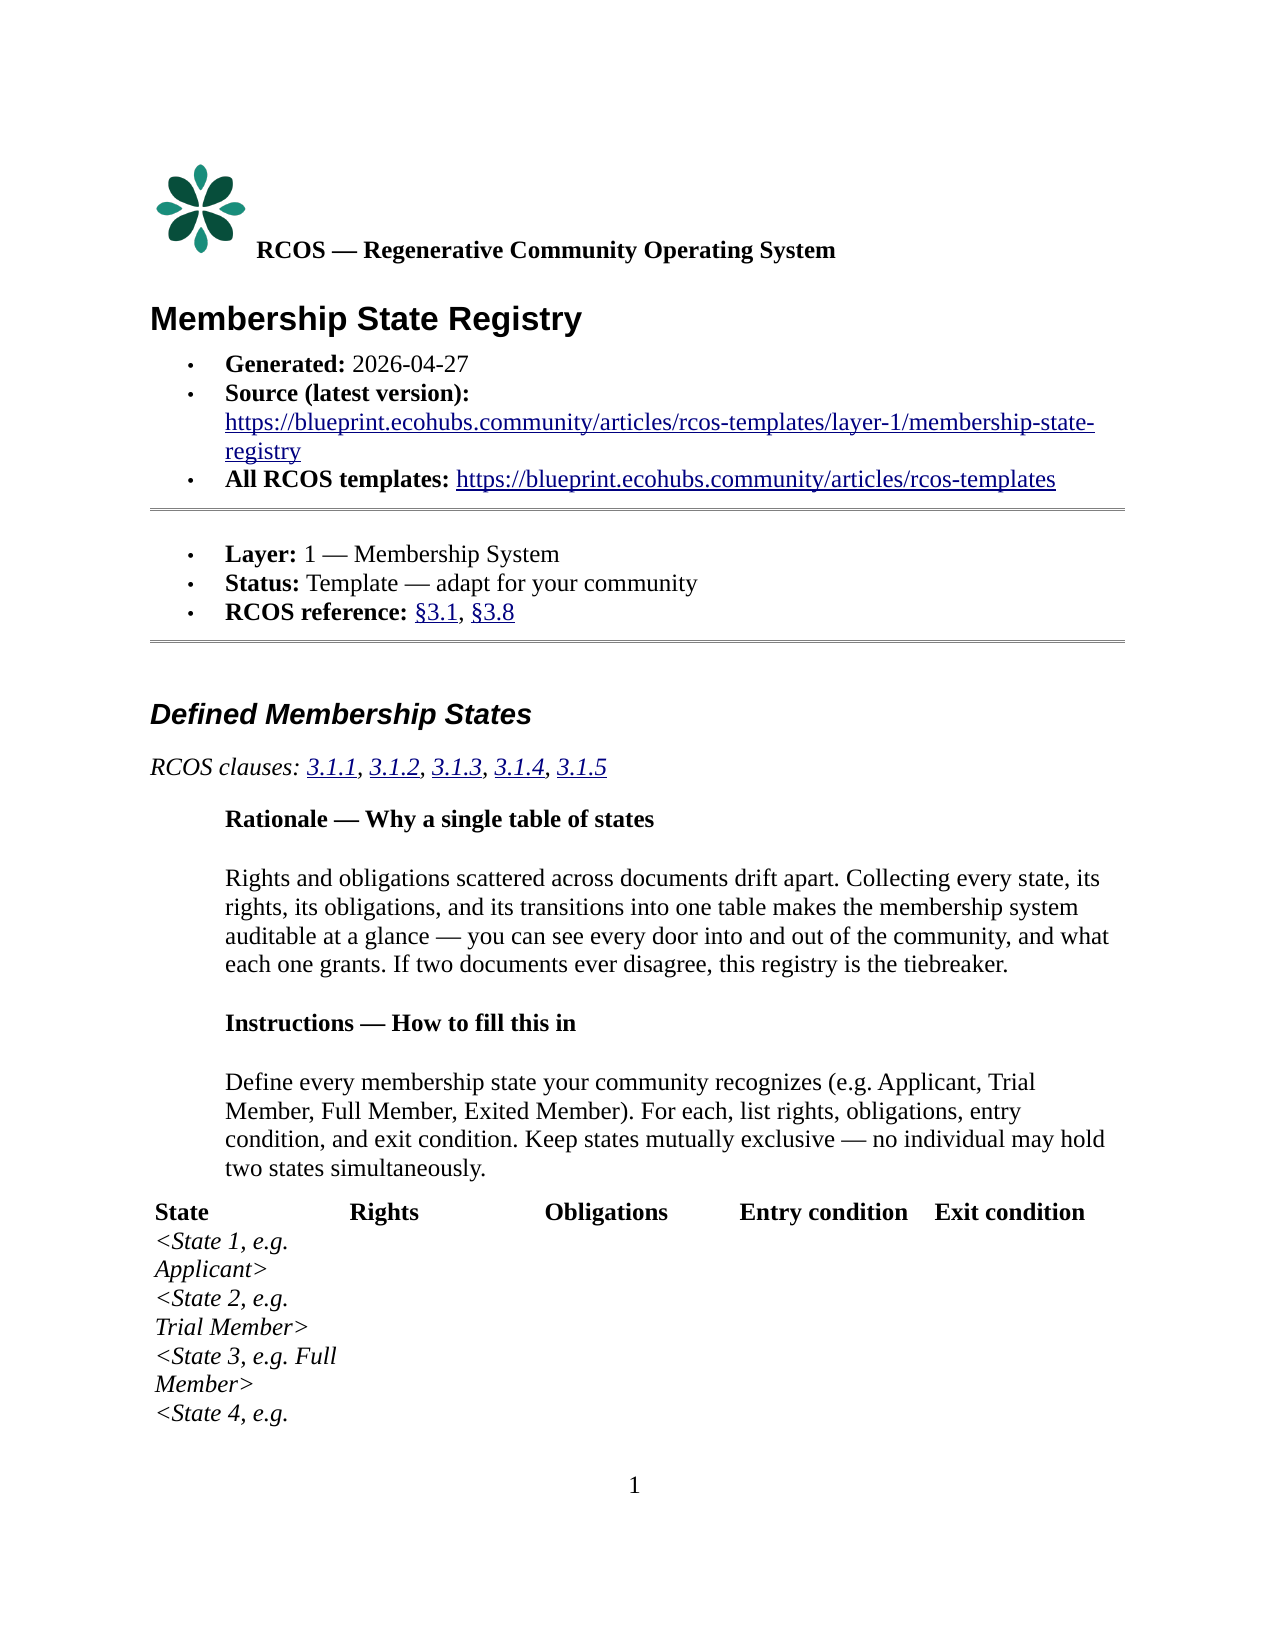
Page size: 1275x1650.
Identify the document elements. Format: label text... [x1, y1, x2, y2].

picture [150, 158, 251, 259]
subtitle Membership State Registry [150, 298, 1125, 337]
table_cell [930, 1226, 1125, 1283]
table_cell <State 1, e.g. Applicant> [150, 1226, 345, 1283]
subtitle Defined Membership States [150, 697, 1125, 730]
table_cell <State 4, e.g. [150, 1398, 345, 1427]
table_cell [540, 1226, 735, 1283]
table_cell [735, 1398, 930, 1427]
text Rights and obligations scattered across documents drift apart. Collecting every state, its rights, its obligations, and its transitions into one table makes the membership system auditable at a glance — you can see every door into and out of the community, and what each one grants. If two documents ever disagree, this registry is the tiebreaker. [225, 863, 1125, 978]
table_cell [345, 1283, 540, 1341]
table_cell [930, 1398, 1125, 1427]
text RCOS clauses: 3.1.1, 3.1.2, 3.1.3, 3.1.4, 3.1.5 [150, 752, 1125, 781]
table_cell <State 3, e.g. Full Member> [150, 1341, 345, 1398]
table_header Entry condition [735, 1197, 930, 1226]
table_cell [345, 1341, 540, 1398]
text Define every membership state your community recognizes (e.g. Applicant, Trial Member, Full Member, Exited Member). For each, list rights, obligations, entry condition, and exit condition. Keep states mutually exclusive — no individual may hold two states simultaneously. [225, 1067, 1125, 1182]
table_cell [540, 1398, 735, 1427]
list All RCOS templates: https://blueprint.ecohubs.community/articles/rcos-templates [187, 464, 1125, 493]
table_cell [930, 1341, 1125, 1398]
table_cell [735, 1226, 930, 1283]
list Layer: 1 — Membership System [187, 539, 1125, 568]
text RCOS — Regenerative Community Operating System [150, 159, 1125, 264]
table_cell [930, 1283, 1125, 1341]
table_cell [540, 1341, 735, 1398]
table_cell [345, 1226, 540, 1283]
table_cell <State 2, e.g. Trial Member> [150, 1283, 345, 1341]
table_header Exit condition [930, 1197, 1125, 1226]
table_cell [735, 1341, 930, 1398]
table_cell [540, 1283, 735, 1341]
text Rationale — Why a single table of states [225, 804, 1125, 833]
list Source (latest version): https://blueprint.ecohubs.community/articles/rcos-templates/layer-1/membership-state-registry [187, 378, 1125, 464]
table_header Obligations [540, 1197, 735, 1226]
text Instructions — How to fill this in [225, 1008, 1125, 1037]
table_cell [735, 1283, 930, 1341]
list Generated: 2026-04-27 [187, 349, 1125, 378]
table_cell [345, 1398, 540, 1427]
list RCOS reference: §3.1, §3.8 [187, 597, 1125, 626]
list Status: Template — adapt for your community [187, 568, 1125, 597]
table_header Rights [345, 1197, 540, 1226]
table_header State [150, 1197, 345, 1226]
